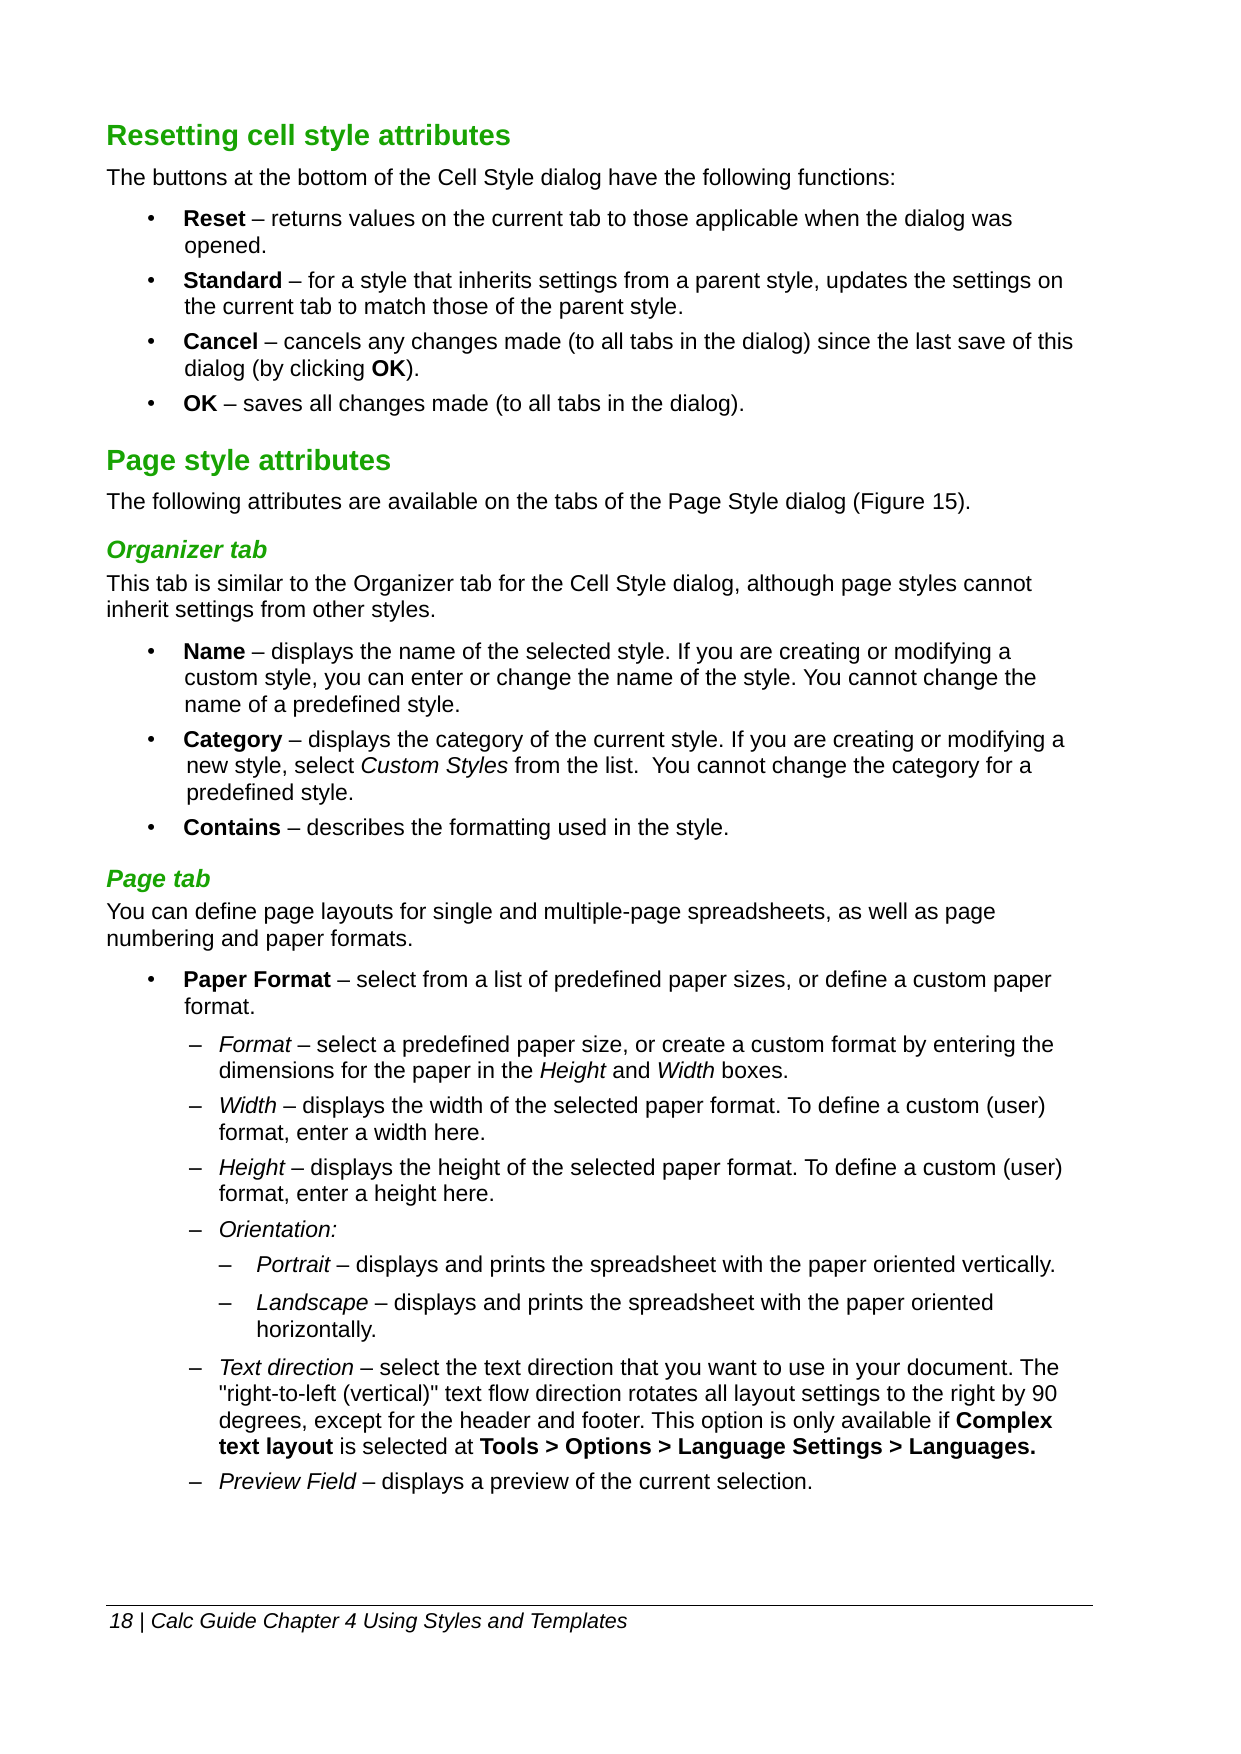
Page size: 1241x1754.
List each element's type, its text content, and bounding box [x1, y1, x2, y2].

text You can define page layouts for single and multiple-page spreadsheets, as well as page numbering and paper formats. [106, 898, 1093, 951]
subtitle Page tab [106, 864, 1093, 892]
subtitle Page style attributes [106, 443, 1093, 476]
list Height – displays the height of the selected paper format. To define a custom (user) format, enter a height here. [189, 1154, 1093, 1207]
text This tab is similar to the Organizer tab for the Cell Style dialog, although page styles cannot inherit settings from other styles. [106, 570, 1093, 622]
list Portrait – displays and prints the spreadsheet with the paper oriented vertically. [219, 1251, 1093, 1277]
list Format – select a predefined paper size, or create a custom format by entering the dimensions for the paper in the Height and Width boxes. [189, 1031, 1093, 1084]
list Landscape – displays and prints the spreadsheet with the paper oriented horizontally. [219, 1289, 1093, 1342]
list Standard – for a style that inherits settings from a parent style, updates the settings on the current tab to match those of the parent style. [144, 264, 1093, 319]
list Width – displays the width of the selected paper format. To define a custom (user) format, enter a width here. [189, 1092, 1093, 1145]
list Reset – returns values on the current tab to those applicable when the dialog was opened. [144, 202, 1093, 258]
subtitle Resetting cell style attributes [106, 118, 1093, 152]
list Name – displays the name of the selected style. If you are creating or modifying a custom style, you can enter or change the name of the style. You cannot change the name of a predefined style. [144, 635, 1093, 717]
text The following attributes are available on the tabs of the Page Style dialog (Figure 15). [106, 488, 1093, 514]
list Orientation: [189, 1216, 1093, 1242]
list OK – saves all changes made (to all tabs in the dialog). [144, 387, 1093, 419]
list Category – displays the category of the current style. If you are creating or modifying a new style, select Custom Styles from the list. You cannot change the category for a predefined style. [144, 723, 1093, 805]
list Paper Format – select from a list of predefined paper sizes, or define a custom paper format. [144, 963, 1093, 1022]
list Preview Field – displays a preview of the current selection. [189, 1468, 1093, 1494]
subtitle Organizer tab [106, 535, 1093, 564]
list Contains – describes the formatting used in the style. [144, 811, 1093, 843]
text The buttons at the bottom of the Cell Style dialog have the following functions: [106, 163, 1093, 190]
list Cancel – cancels any changes made (to all tabs in the dialog) since the last save of this dialog (by clicking OK). [144, 325, 1093, 381]
list Text direction – select the text direction that you want to use in your document. The "right-to-left (vertical)" text flow direction rotates all layout settings to the right by 90 degrees, except for the header and footer. This option is only available if Complex text layout is selected at Tools > Options > Language Settings > Languages. [189, 1354, 1093, 1459]
